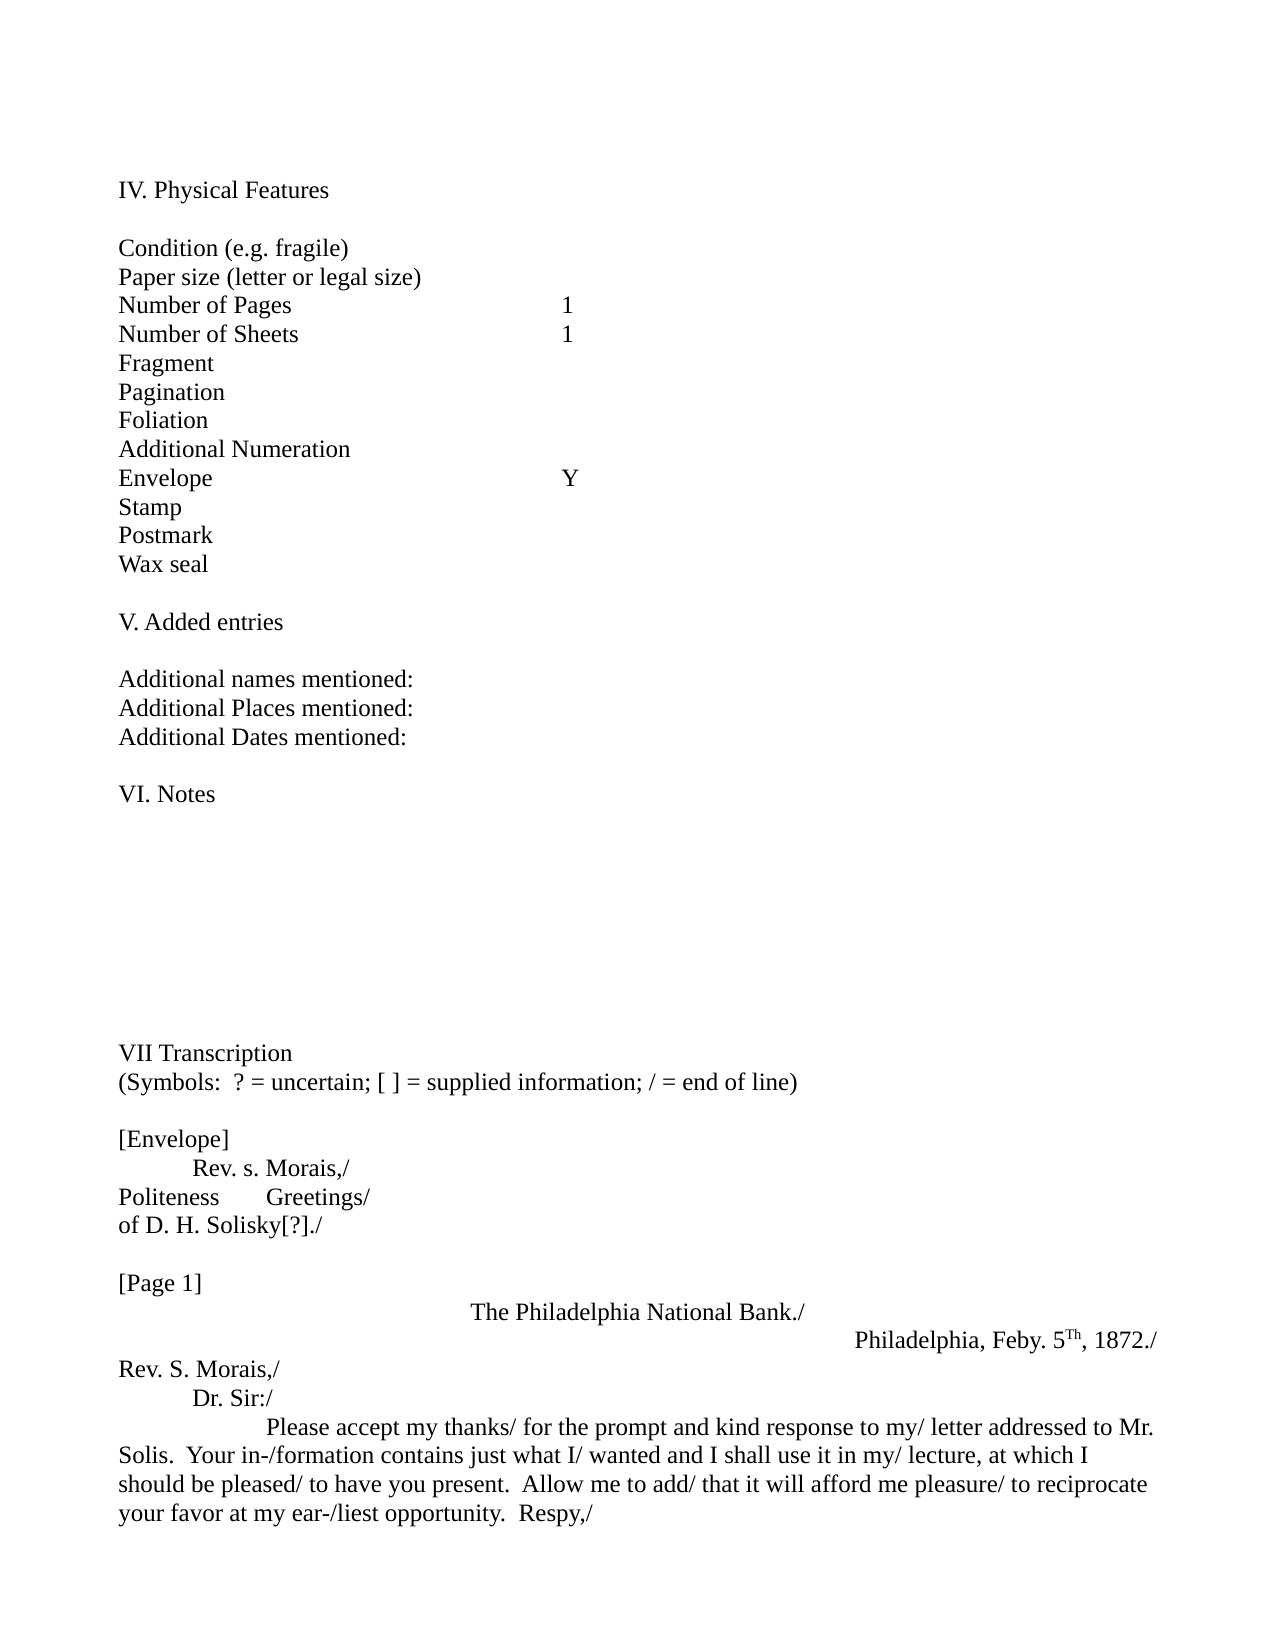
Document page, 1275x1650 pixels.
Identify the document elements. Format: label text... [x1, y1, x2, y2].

text Postma rk [118, 521, 1157, 549]
text Foliation [118, 406, 1157, 434]
text Stamp [118, 492, 1157, 521]
text Number of Pages 1 [118, 291, 1157, 319]
text Additional Places mentioned: [118, 693, 1157, 722]
text Additional Numeration [118, 434, 1157, 463]
text [Envelope] [118, 1124, 1157, 1153]
text IV. Physical Features [118, 176, 1157, 204]
text Rev. S. Morais,/ [118, 1354, 1157, 1383]
text Fragment [118, 348, 1157, 377]
text Paper size (letter or legal size) [118, 262, 1157, 291]
text of D. H. Solisky[?]./ [118, 1211, 1157, 1239]
text VI. Notes [118, 779, 1157, 808]
text Philadelphia, Feby. 5Th, 1872./ [118, 1326, 1157, 1354]
text The Philadelphia National Bank./ [118, 1297, 1157, 1326]
text Politeness Greetings/ [118, 1182, 1157, 1211]
text Rev. s. Morais,/ [118, 1153, 1157, 1182]
text Additional names mentioned: [118, 664, 1157, 693]
text VII Transcription [118, 1038, 1157, 1067]
text Additional Dates mentioned: [118, 722, 1157, 751]
text Dr. Sir:/ [118, 1383, 1157, 1412]
text [Page 1] [118, 1268, 1157, 1297]
text Wax seal [118, 549, 1157, 578]
text V. Added entries [118, 607, 1157, 636]
text Pagination [118, 377, 1157, 406]
text Condition (e.g. fragile) [118, 233, 1157, 262]
text (Symbols: ? = uncertain; [ ] = supplied information; / = end of line) [118, 1067, 1157, 1096]
text Please accept my thanks/ for the prompt and kind response to my/ letter addressed to Mr. Solis. Your in-/formation contains just what I/ wanted and I shall use it in my/ lecture, at which I should be pleased/ to have you present. Allow me to add/ that it will afford me pleasure/ to reciprocate your favor at my ear-/liest opportunity. Respy,/ [118, 1412, 1157, 1527]
text Number of Sheets 1 [118, 319, 1157, 348]
text Envelope Y [118, 463, 1157, 492]
